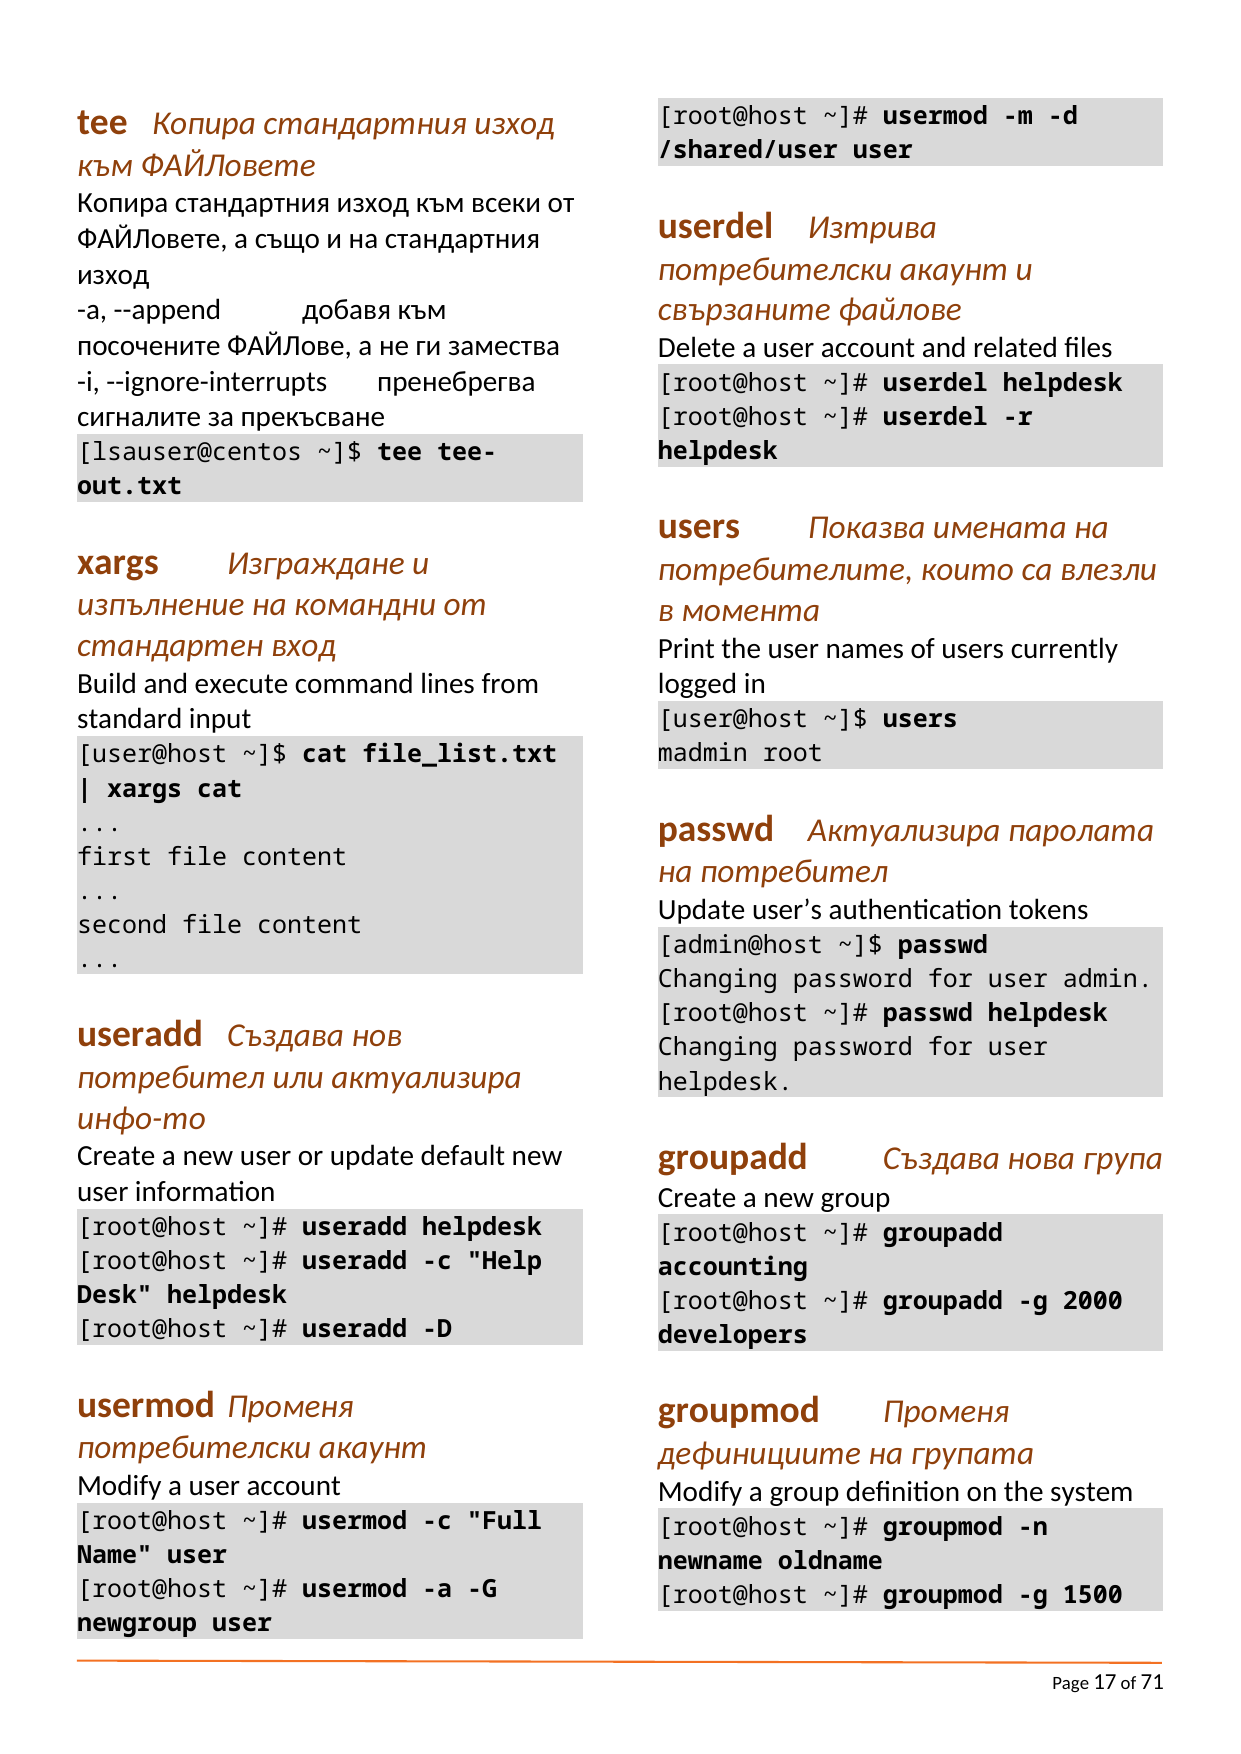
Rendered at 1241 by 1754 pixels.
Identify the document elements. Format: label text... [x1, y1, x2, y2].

text Копира стандартния изход към всеки от ФАЙЛовете, а също и на стандартния изход [77, 184, 583, 291]
subtitle tee Копира стандартния изход към ФАЙЛовете [77, 98, 583, 184]
text [admin@host ~]$ passwd [658, 927, 1163, 961]
text Changing password for user admin. [658, 961, 1163, 995]
text ... [77, 804, 583, 838]
text ... [77, 872, 583, 906]
text [lsauser@centos ~]$ tee tee-out.txt [77, 434, 583, 502]
text Update user’s authentication tokens [658, 891, 1163, 927]
subtitle userdel Изтрива потребителски акаунт и свързаните файлове [658, 202, 1163, 329]
text -a, --append добавя към посочените ФАЙЛове, а не ги замества [77, 291, 583, 363]
text Print the user names of users currently logged in [658, 630, 1163, 701]
text second file content [77, 906, 583, 941]
subtitle usermod Променя потребителски акаунт [77, 1381, 583, 1467]
text [root@host ~]# usermod -c "Full Name" user [77, 1503, 583, 1571]
text Create a new group [658, 1179, 1163, 1214]
text [root@host ~]# groupmod -n newname oldname [658, 1508, 1163, 1576]
text [user@host ~]$ cat file_list.txt | xargs cat [77, 736, 583, 804]
text [root@host ~]# groupadd -g 2000 developers [658, 1282, 1163, 1351]
text ... [77, 941, 583, 974]
subtitle passwd Актуализира паролата на потребител [658, 805, 1163, 891]
text Delete a user account and related files [658, 329, 1163, 364]
subtitle groupadd Създава нова група [658, 1133, 1163, 1179]
text first file content [77, 838, 583, 872]
text [root@host ~]# groupadd accounting [658, 1214, 1163, 1282]
text Modify a group definition on the system [658, 1473, 1163, 1508]
text Modify a user account [77, 1467, 583, 1503]
text [root@host ~]# useradd -c "Help Desk" helpdesk [77, 1243, 583, 1311]
text [root@host ~]# groupmod -g 1500 [658, 1576, 1163, 1611]
text [user@host ~]$ users [658, 701, 1163, 735]
subtitle users Показва имената на потребителите, които са влезли в момента [658, 502, 1163, 630]
text [root@host ~]# useradd helpdesk [77, 1209, 583, 1243]
text [root@host ~]# usermod -a -G newgroup user [77, 1571, 583, 1639]
subtitle xargs Изграждане и изпълнение на командни от стандартен вход [77, 538, 583, 665]
text [root@host ~]# passwd helpdesk [658, 995, 1163, 1029]
text [root@host ~]# userdel -r helpdesk [658, 399, 1163, 467]
text [root@host ~]# userdel helpdesk [658, 364, 1163, 399]
subtitle groupmod Променя дефинициите на групата [658, 1386, 1163, 1473]
text [root@host ~]# usermod -m -d /shared/user user [658, 98, 1163, 166]
text [root@host ~]# useradd -D [77, 1311, 583, 1345]
text Build and execute command lines from standard input [77, 665, 583, 736]
text Create a new user or update default new user information [77, 1137, 583, 1209]
text -i, --ignore-interrupts пренебрегва сигналите за прекъсване [77, 363, 583, 434]
text madmin root [658, 735, 1163, 769]
text Changing password for user helpdesk. [658, 1029, 1163, 1097]
subtitle useradd Създава нов потребител или актуализира инфо-то [77, 1010, 583, 1137]
